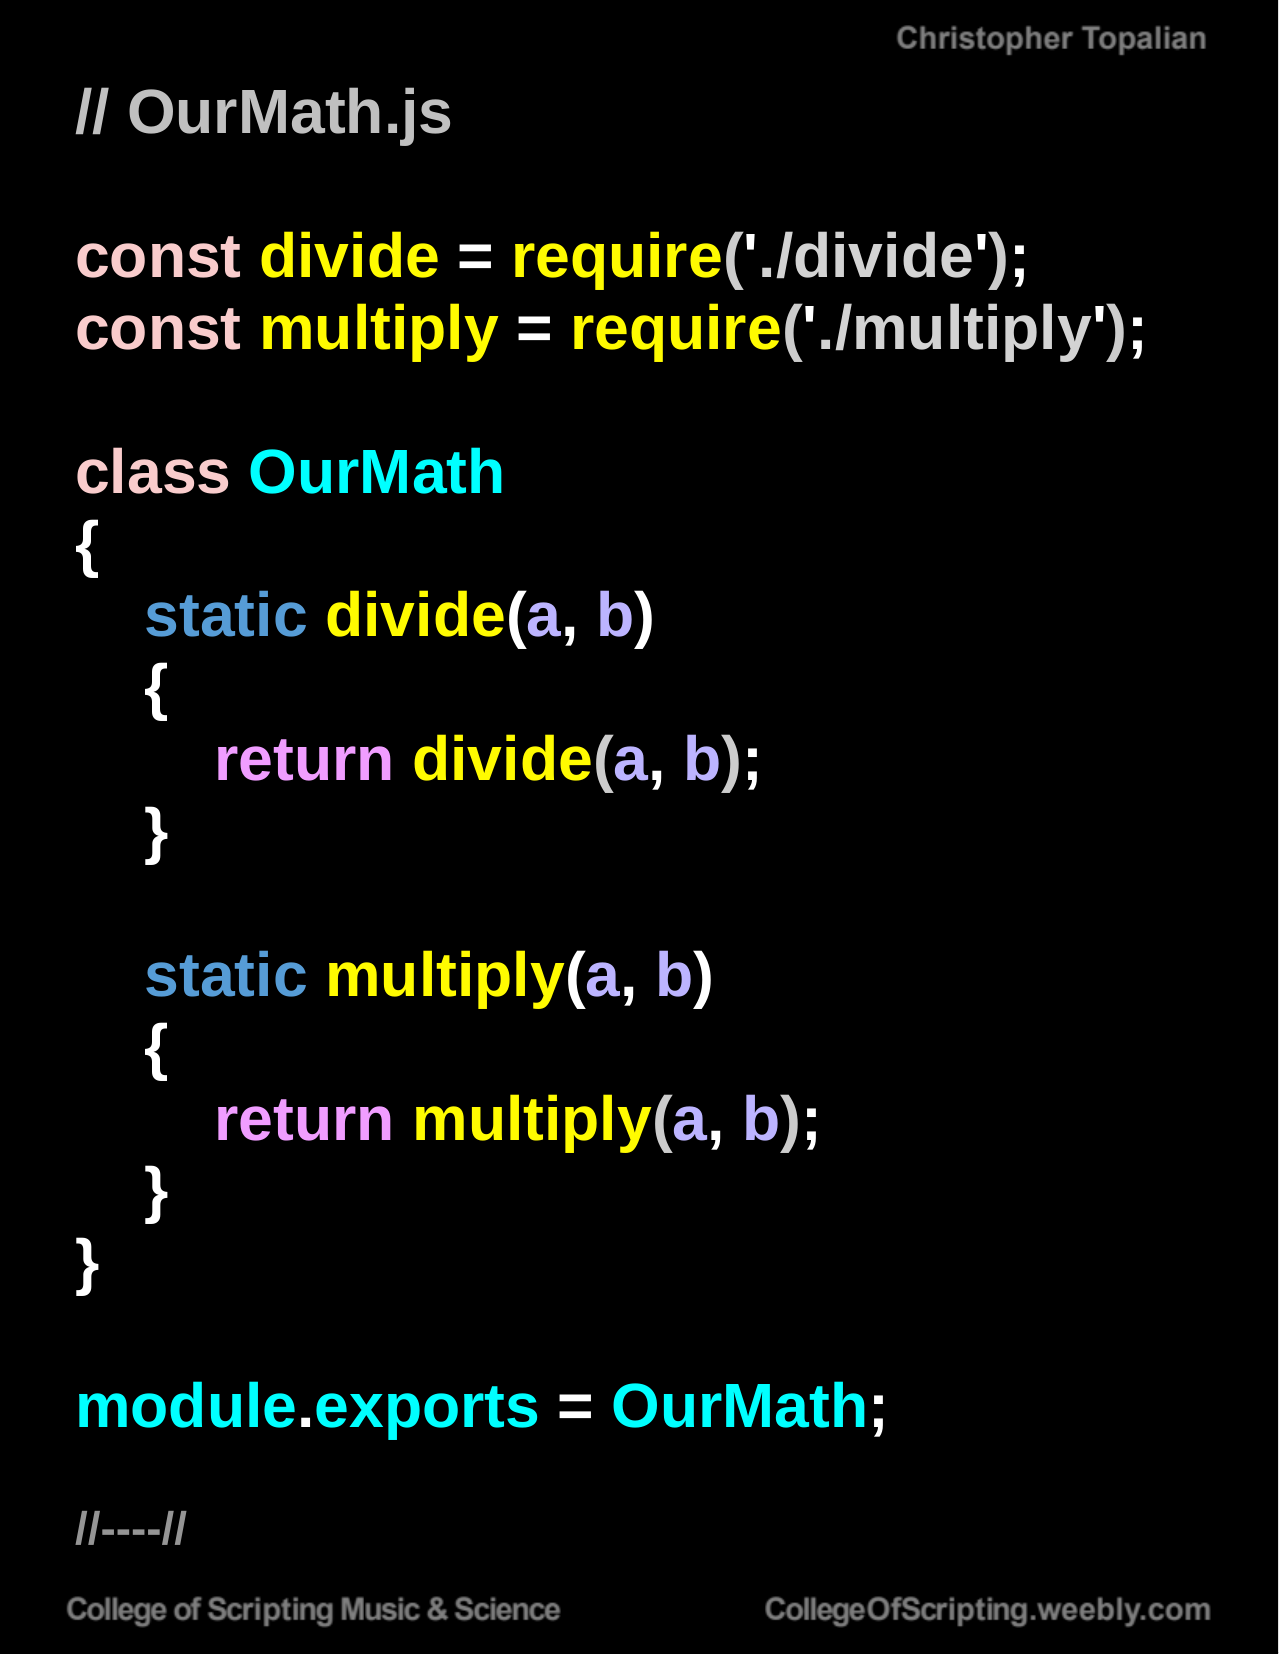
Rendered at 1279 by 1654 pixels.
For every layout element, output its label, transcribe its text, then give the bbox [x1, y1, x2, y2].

text return multiply(a, b); [75, 1081, 1203, 1153]
text } [75, 1225, 1203, 1297]
text return divide(a, b); [75, 722, 1203, 794]
text } [75, 1153, 1203, 1225]
text { [75, 506, 1203, 578]
text class OurMath [75, 434, 1203, 506]
text { [75, 1009, 1203, 1081]
text // OurMath.js [75, 75, 1203, 147]
text const divide = require('./divide'); [75, 219, 1203, 291]
text { [75, 650, 1203, 722]
text const multiply = require('./multiply'); [75, 291, 1203, 362]
text static divide(a, b) [75, 578, 1203, 650]
text //----// [75, 1498, 1203, 1554]
text module.exports = OurMath; [75, 1369, 1203, 1441]
text static multiply(a, b) [75, 937, 1203, 1009]
text } [75, 794, 1203, 866]
